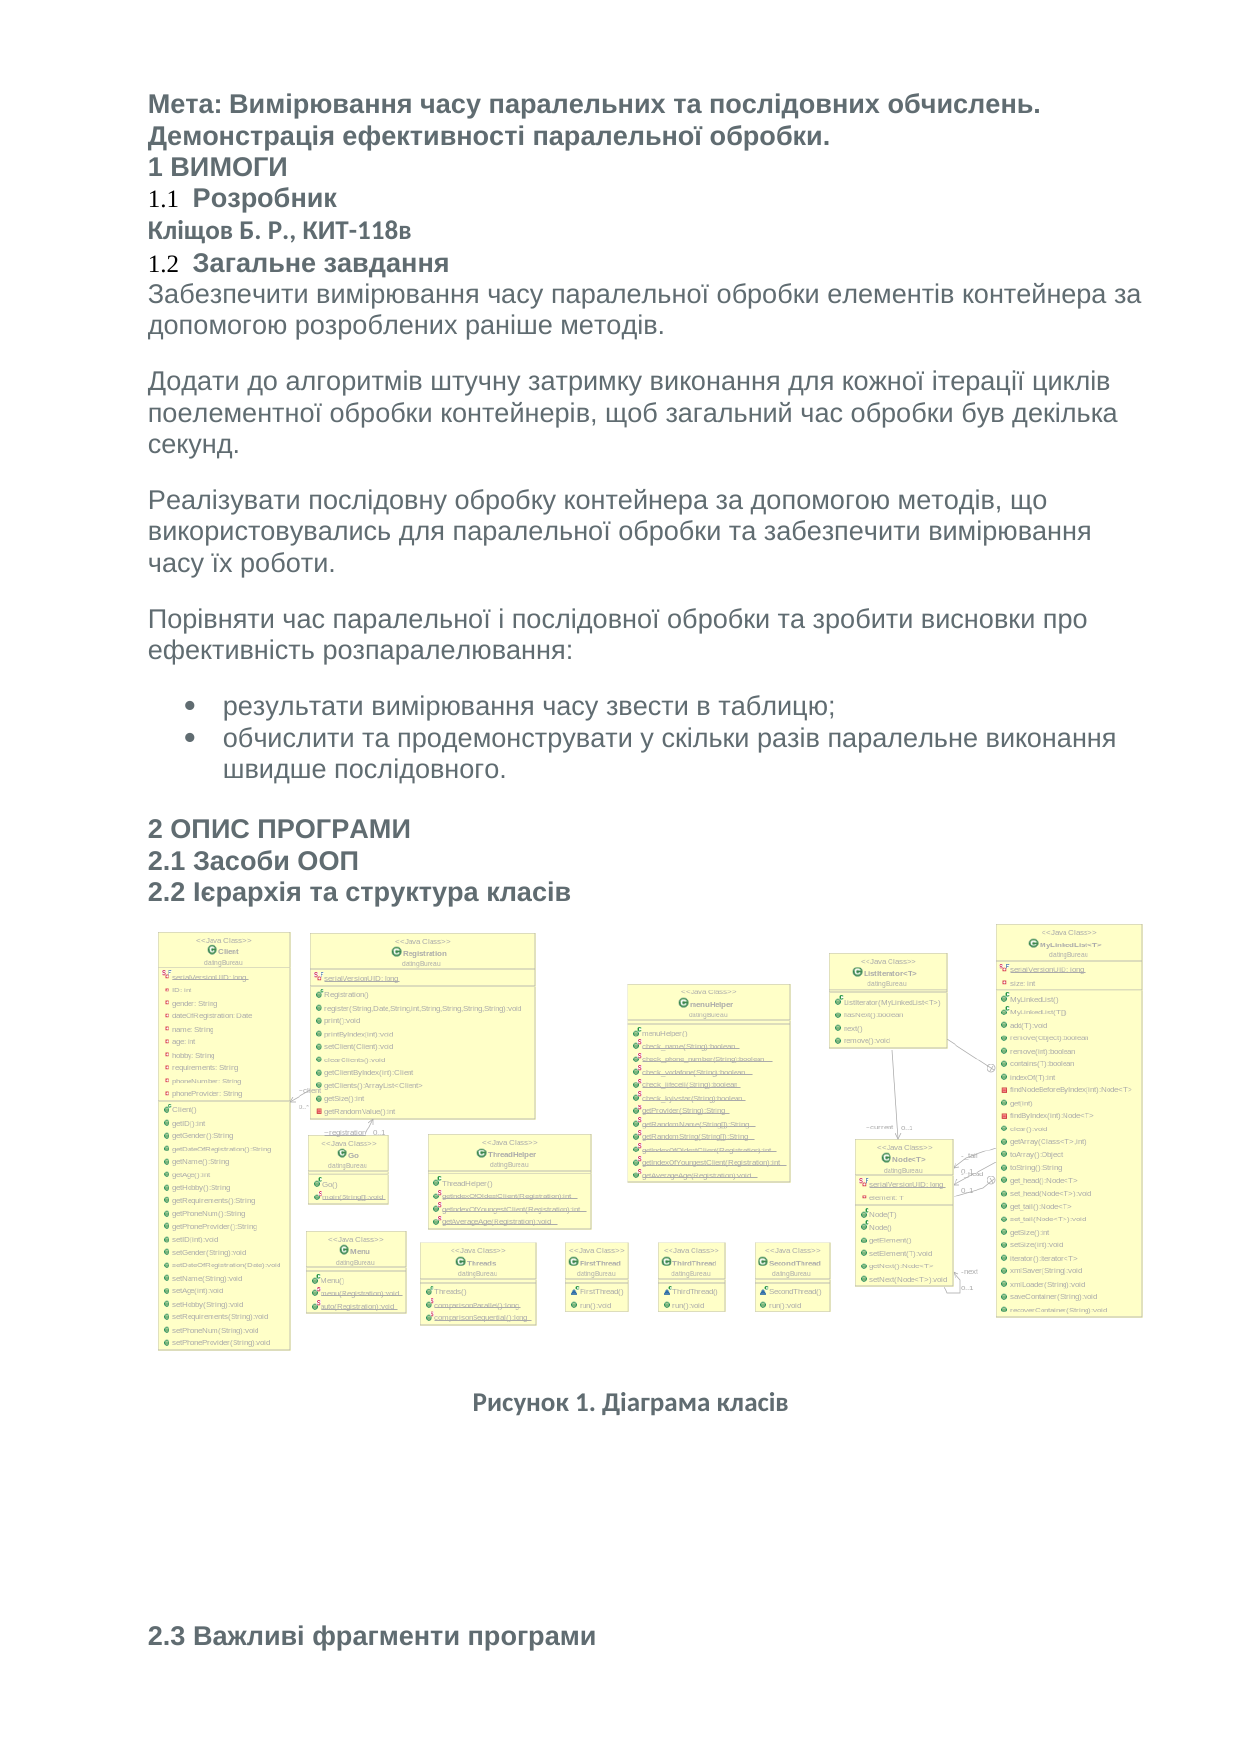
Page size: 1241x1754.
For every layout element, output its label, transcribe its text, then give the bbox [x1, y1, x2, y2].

text 2.1 Засоби ООП [148, 845, 1152, 876]
picture [147, 922, 1152, 1357]
text 2 ОПИС ПРОГРАМИ [148, 813, 1152, 845]
list обчислити та продемонструвати у скільки разів паралельне виконання швидше послідовного. [185, 722, 1152, 784]
text Мета: Вимірювання часу паралельних та послідовних обчислень. Демонстрація ефективності паралельної обробки. [148, 88, 1152, 151]
text 2.2 Ієрархія та структура класів [148, 876, 1152, 907]
list Розробник [148, 182, 1152, 213]
text Порівняти час паралельної і послідовної обробки та зробити висновки про ефективність розпаралелювання: [148, 603, 1152, 665]
list Загальне завдання [148, 247, 1152, 278]
text Реалізувати послідовну обробку контейнера за допомогою методів, що використовувались для паралельної обробки та забезпечити вимірювання часу їх роботи. [148, 484, 1152, 578]
text Додати до алгоритмів штучну затримку виконання для кожної ітерації циклів поелементної обробки контейнерів, щоб загальний час обробки був декілька секунд. [148, 365, 1152, 459]
text 2.3 Важливі фрагменти програми [148, 1619, 1152, 1651]
list результати вимірювання часу звести в таблицю; [185, 690, 1152, 722]
text Забезпечити вимірювання часу паралельної обробки елементів контейнера за допомогою розроблених раніше методів. [148, 278, 1152, 340]
text 1 ВИМОГИ [148, 151, 1152, 182]
text Рисунок 1. Діаграма класів [148, 1385, 1152, 1418]
text Кліщов Б. Р., КИТ-118в [148, 213, 1152, 247]
